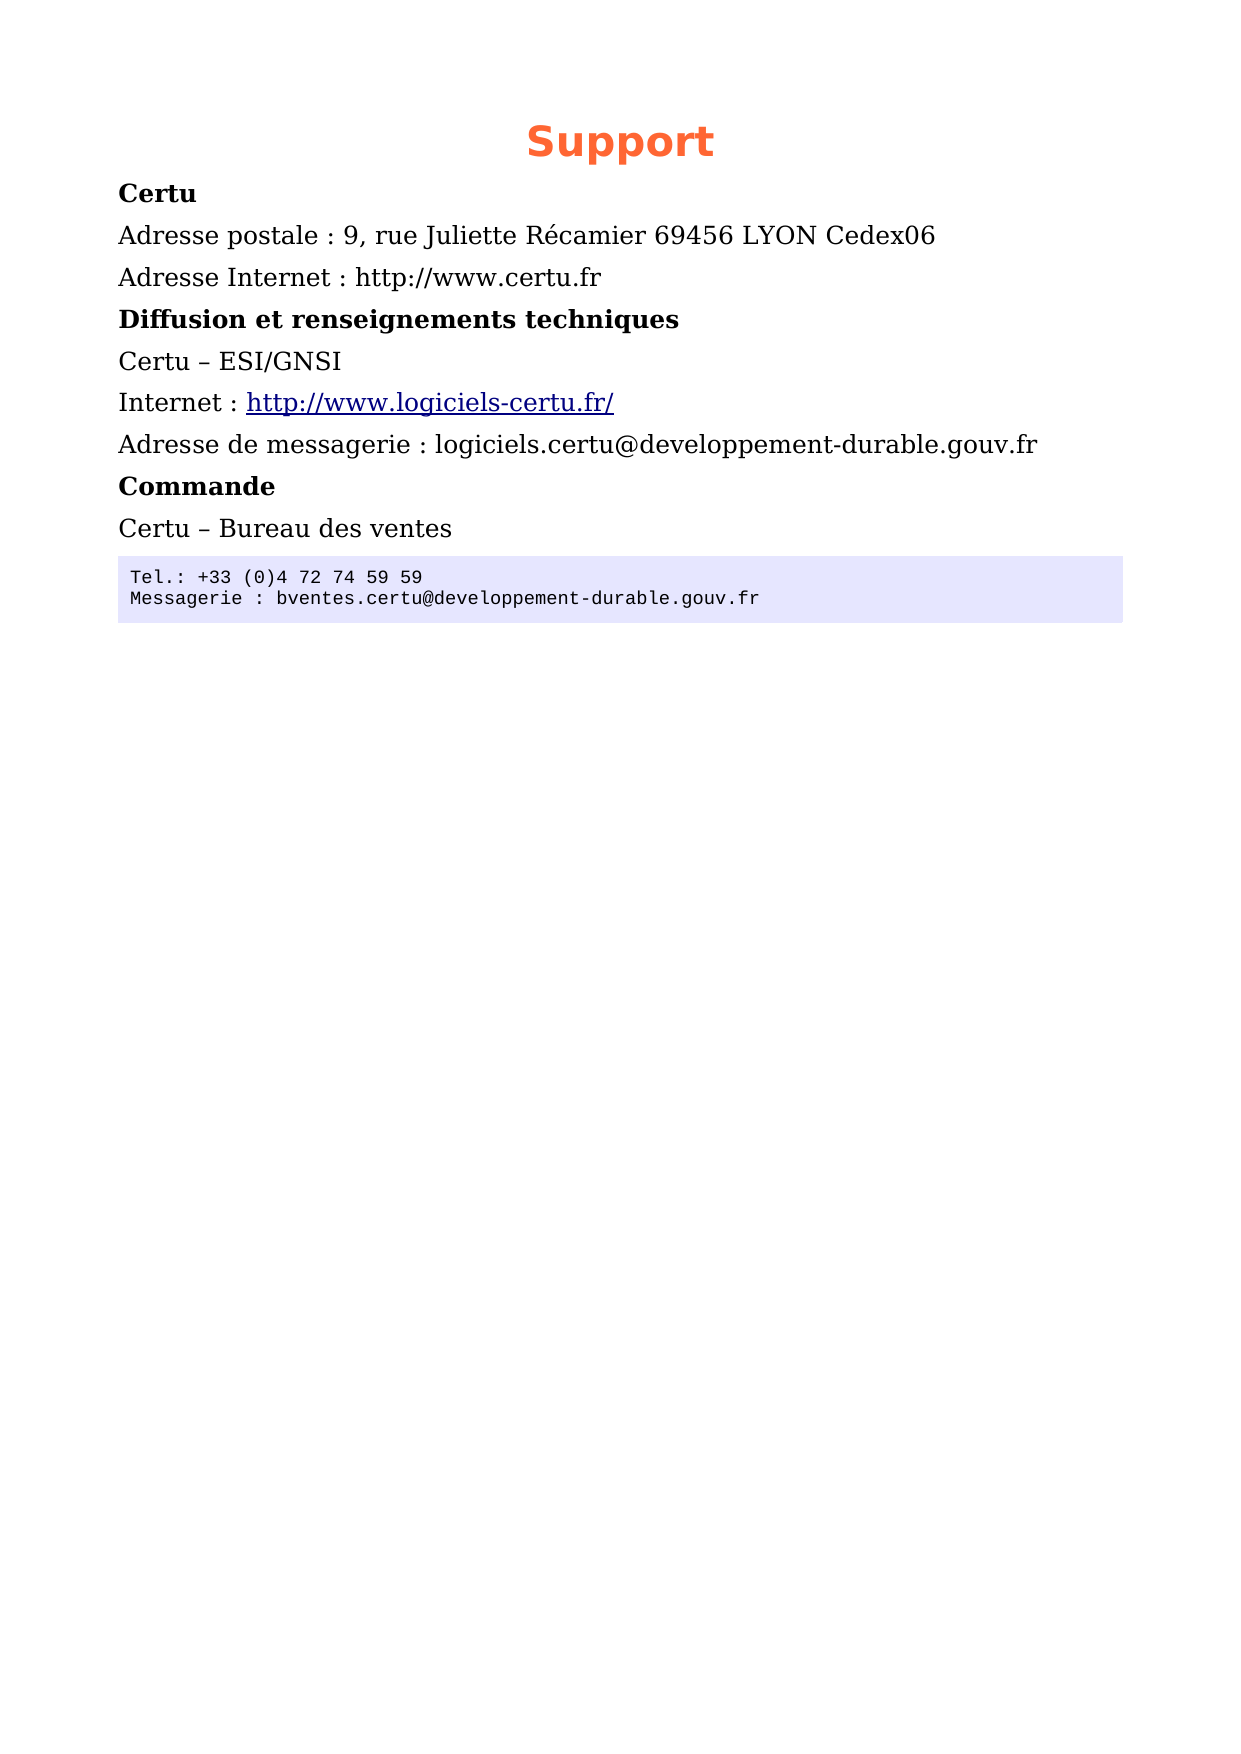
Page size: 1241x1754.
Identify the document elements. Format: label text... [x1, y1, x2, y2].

text Internet : http://www.logiciels-certu.fr/ [118, 388, 1122, 418]
text Certu – ESI/GNSI [118, 347, 1122, 376]
text Adres se de messagerie : logiciels.certu@developpement-durable.gouv.fr [118, 430, 1122, 459]
text Adresse Internet : http://www.certu.fr [118, 263, 1122, 292]
title Support [118, 118, 1122, 167]
text Certu – Bureau des ventes [118, 514, 1122, 543]
list Tel.: +33 (0)4 72 74 59 59 Messagerie : bventes.certu@developpement-durable.gouv.fr [119, 557, 1122, 622]
text Adresse postale : 9, rue Juliette Récamier 69456 LYON Cedex06 [118, 221, 1122, 250]
text Commande [118, 472, 1122, 501]
text Diffusion et renseignements techniques [118, 305, 1122, 334]
text Certu [118, 179, 1122, 209]
